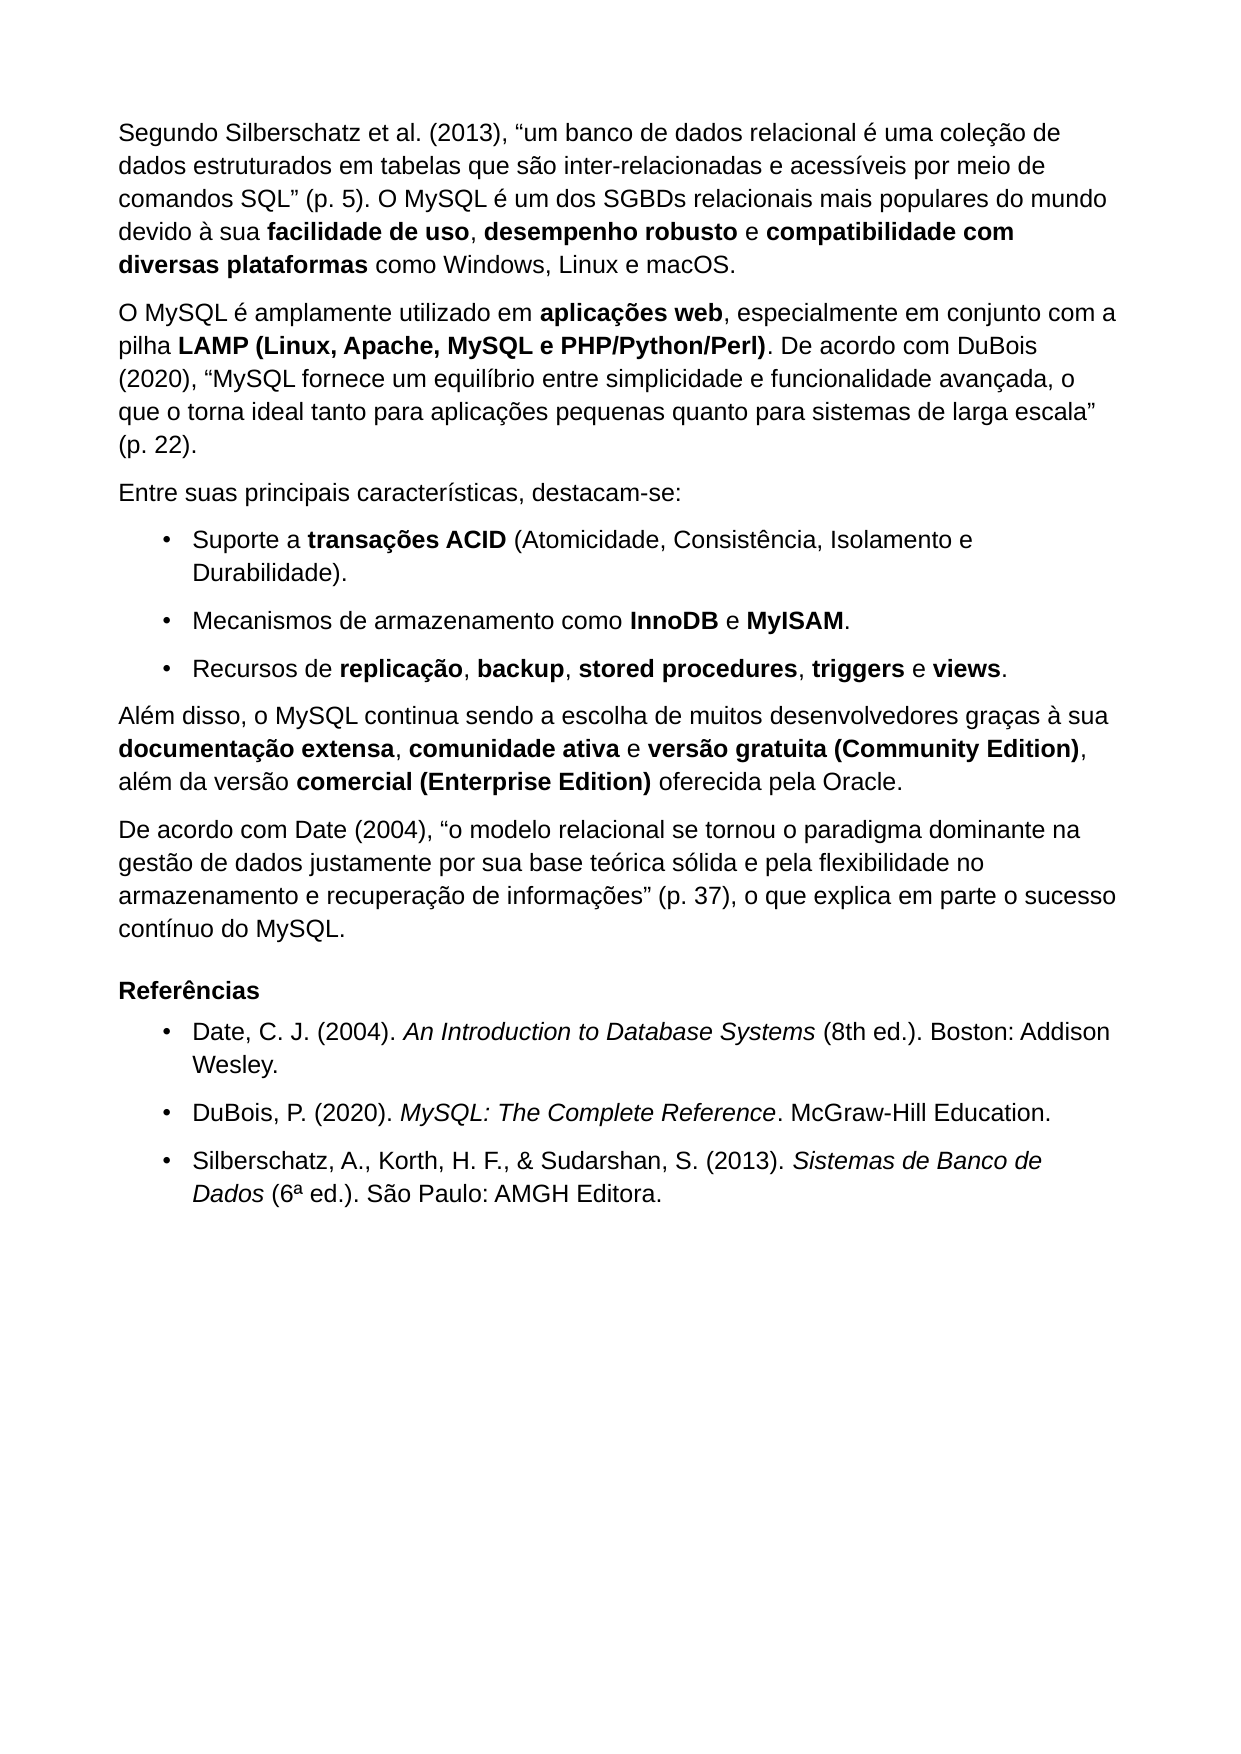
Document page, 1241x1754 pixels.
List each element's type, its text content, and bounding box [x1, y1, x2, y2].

list Mecanismos de armazenamento como InnoDB e MyISAM. [162, 606, 1122, 635]
list Recursos de replicação, backup, stored procedures, triggers e views. [162, 653, 1122, 682]
text Além disso, o MySQL continua sendo a escolha de muitos desenvolvedores graças à sua documentação extensa, comunidade ativa e versão gratuita (Community Edition), além da versão comercial (Enterprise Edition) oferecida pela Oracle. [118, 701, 1122, 796]
list Date, C. J. (2004). An Introduction to Database Systems (8th ed.). Boston: Addison Wesley. [162, 1017, 1122, 1079]
text De acordo com Date (2004), “o modelo relacional se tornou o paradigma dominante na gestão de dados justamente por sua base teórica sólida e pela flexibilidade no armazenamento e recuperação de informações” (p. 37), o que explica em parte o sucesso contínuo do MySQL. [118, 815, 1122, 943]
text O MySQL é amplamente utilizado em aplicações web, especialmente em conjunto com a pilha LAMP (Linux, Apache, MySQL e PHP/Python/Perl). De acordo com DuBois (2020), “MySQL fornece um equilíbrio entre simplicidade e funcionalidade avançada, o que o torna ideal tanto para aplicações pequenas quanto para sistemas de larga escala” (p. 22). [118, 298, 1122, 459]
list Silberschatz, A., Korth, H. F., & Sudarshan, S. (2013). Sistemas de Banco de Dados (6ª ed.). São Paulo: AMGH Editora. [162, 1146, 1122, 1208]
text Entre suas principais características, destacam-se: [118, 477, 1122, 506]
list Suporte a transações ACID (Atomicidade, Consistência, Isolamento e Durabilidade). [162, 525, 1122, 587]
list DuBois, P. (2020). MySQL: The Complete Reference. McGraw-Hill Education. [162, 1098, 1122, 1127]
subtitle Referências [118, 976, 1122, 1005]
text Segundo Silberschatz et al. (2013), “um banco de dados relacional é uma coleção de dados estruturados em tabelas que são inter-relacionadas e acessíveis por meio de comandos SQL” (p. 5). O MySQL é um dos SGBDs relacionais mais populares do mundo devido à sua facilidade de uso, desempenho robusto e compatibilidade com diversas plataformas como Windows, Linux e macOS. [118, 118, 1122, 279]
